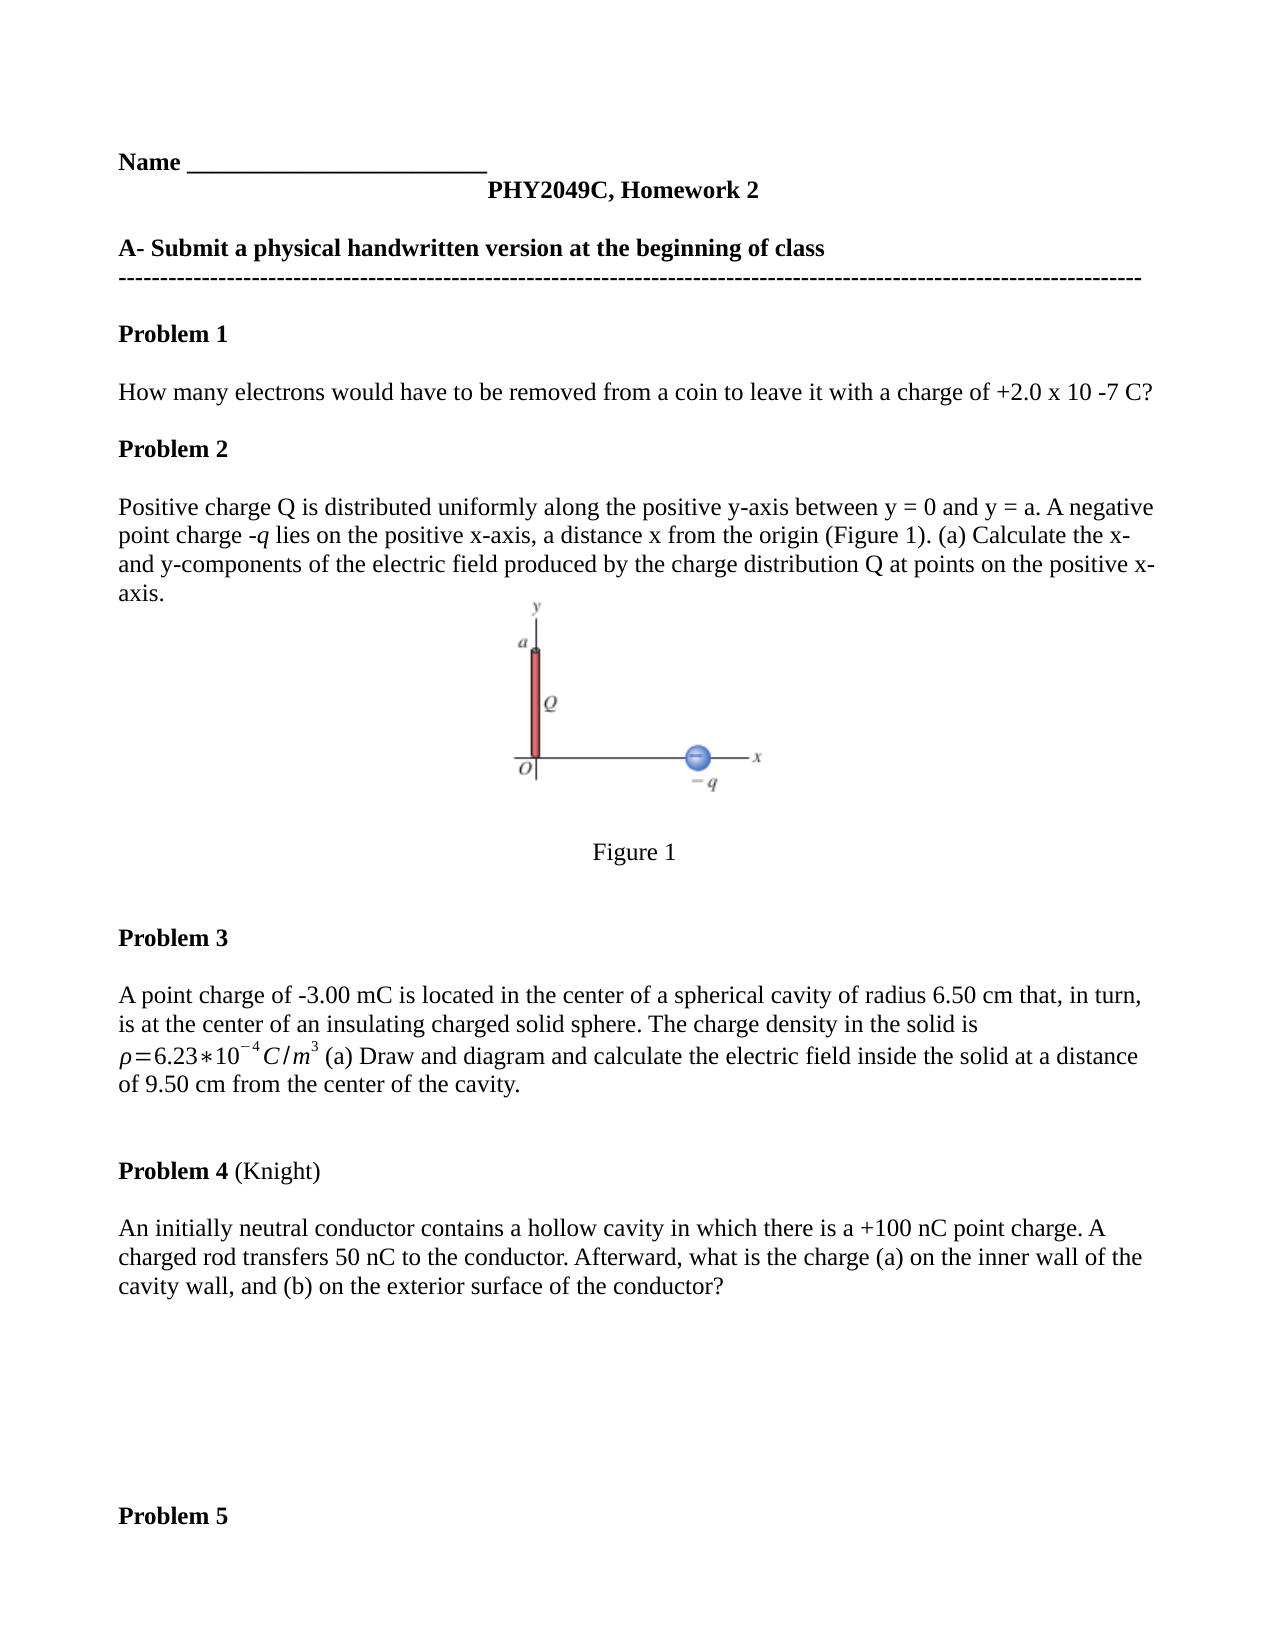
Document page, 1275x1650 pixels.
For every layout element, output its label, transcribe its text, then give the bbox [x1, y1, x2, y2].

text Problem 5 [118, 1501, 1157, 1529]
text Figure 1 [118, 808, 1157, 866]
text A point charge of -3.00 mC is located in the center of a spherical cavity of radius 6.50 cm that, in turn, is at the center of an insulating charged solid sphere. The charge density in the solid is (a) Draw and diagram and calculate the electric field inside the solid at a distance of 9.50 cm from the center of the cavity. [118, 981, 1157, 1098]
text PHY2049C, Homework 2 [118, 176, 1157, 204]
text A- Submit a physical handwritten version at the beginning of class [118, 233, 1157, 262]
picture [495, 596, 780, 814]
text Problem 1 [118, 319, 1157, 348]
text Problem 2 [118, 434, 1157, 463]
text Positive charge Q is distributed uniformly along the positive y-axis between y = 0 and y = a. A negative point charge -q lies on the positive x-axis, a distance x from the origin (Figure 1). (a) Calculate the x- and y-components of the electric field produced by the charge distribution Q at points on the positive x-axis. [118, 492, 1157, 607]
text Problem 4 (Knight) [118, 1156, 1157, 1184]
text An initially neutral conductor contains a hollow cavity in which there is a +100 nC point charge. A charged rod transfers 50 nC to the conductor. Afterward, what is the charge (a) on the inner wall of the cavity wall, and (b) on the exterior surface of the conductor? [118, 1213, 1157, 1299]
text --------------------------------------------------------------------------------------------------------------------------- [118, 262, 1157, 291]
text Name ________________________ [118, 147, 1157, 176]
text Problem 3 [118, 923, 1157, 952]
text How many electrons would have to be removed from a coin to leave it with a charge of +2.0 x 10 -7 C? [118, 348, 1157, 406]
